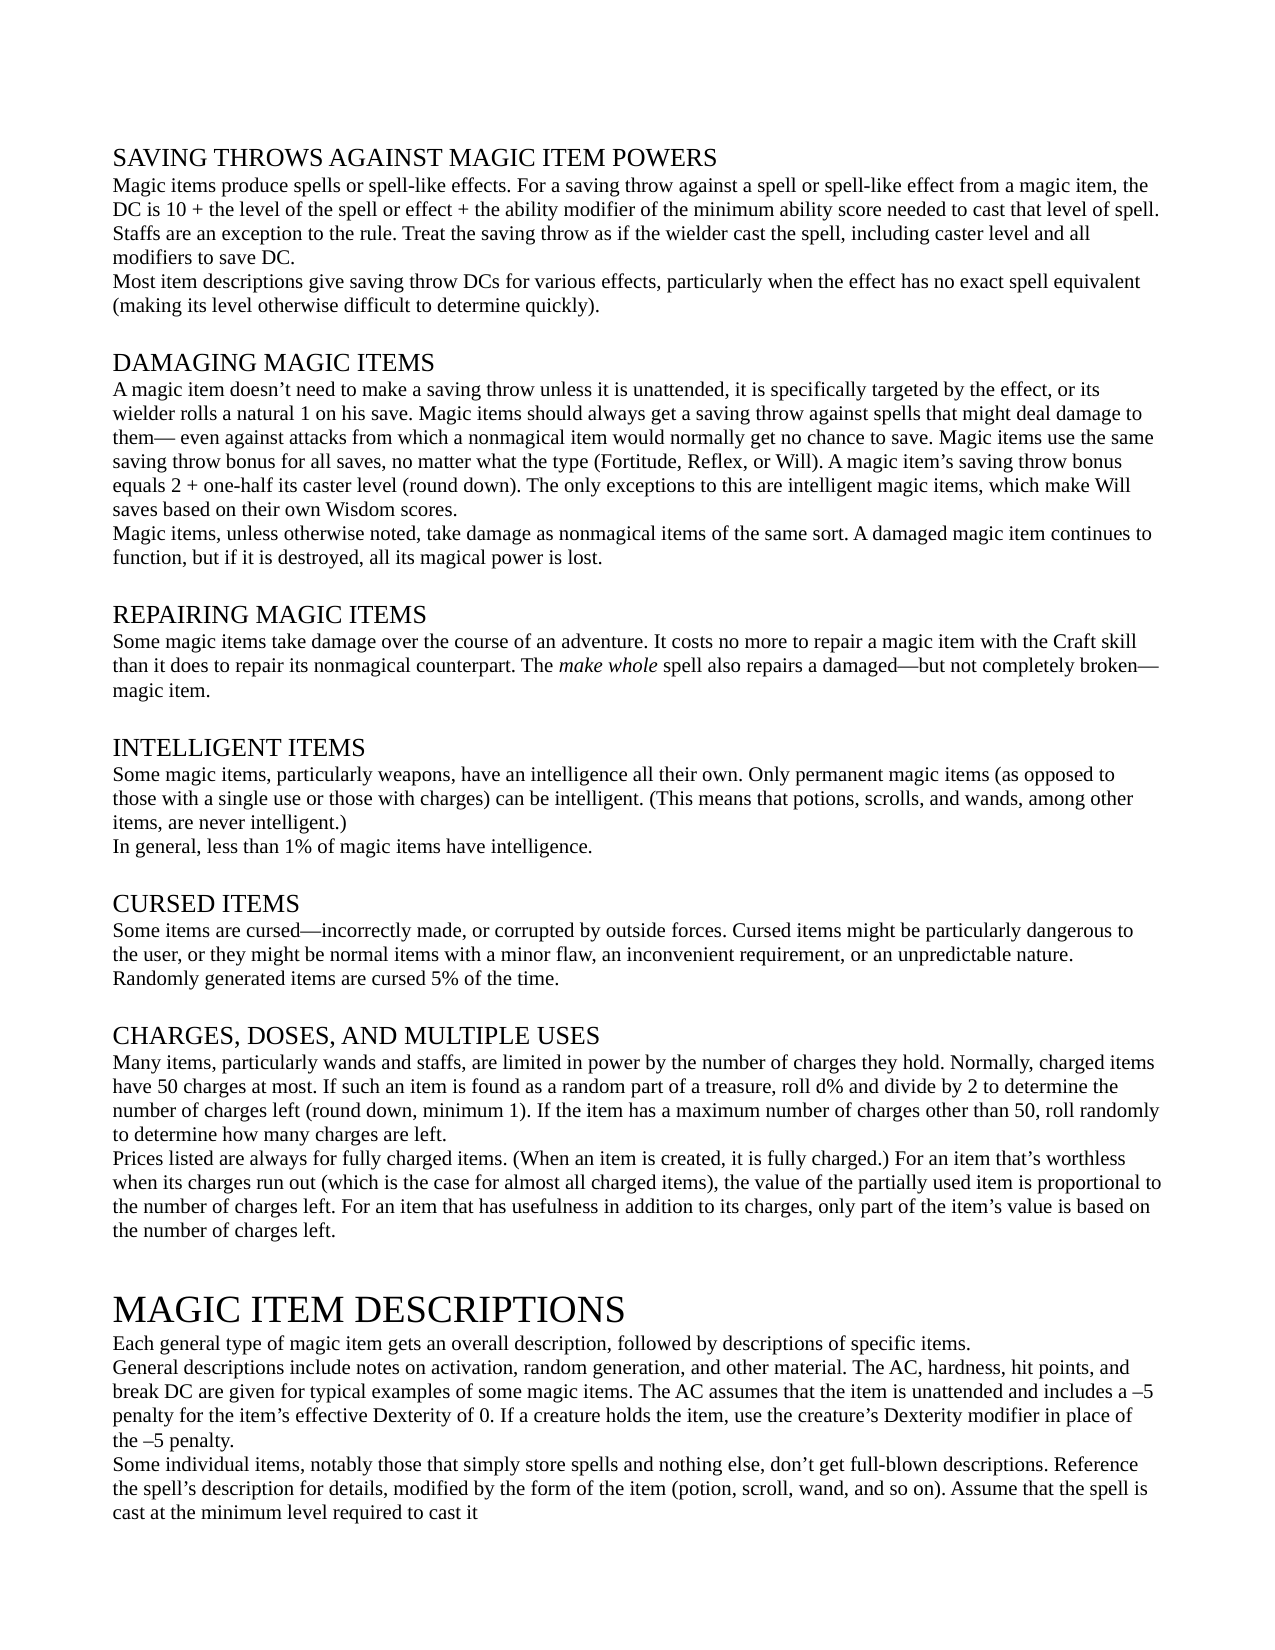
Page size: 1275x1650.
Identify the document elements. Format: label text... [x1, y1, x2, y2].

text Some individual items, notably those that simply store spells and nothing else, don’t get full-blown descriptions. Reference the spell’s description for details, modified by the form of the item (potion, scroll, wand, and so on). Assume that the spell is cast at the minimum level required to cast it [112, 1452, 1162, 1524]
text CHARGES, DOSES, AND MULTIPLE USES [112, 1020, 1162, 1050]
text A magic item doesn’t need to make a saving throw unless it is unattended, it is specifically targeted by the effect, or its wielder rolls a natural 1 on his save. Magic items should always get a saving throw against spells that might deal damage to them— even against attacks from which a nonmagical item would normally get no chance to save. Magic items use the same saving throw bonus for all saves, no matter what the type (Fortitude, Reflex, or Will). A magic item’s saving throw bonus equals 2 + one-half its caster level (round down). The only exceptions to this are intelligent magic items, which make Will saves based on their own Wisdom scores. [112, 377, 1162, 521]
text MAGIC ITEM DESCRIPTIONS [112, 1287, 1162, 1331]
text SAVING THROWS AGAINST MAGIC ITEM POWERS [112, 142, 1162, 172]
text General descriptions include notes on activation, random generation, and other material. The AC, hardness, hit points, and break DC are given for typical examples of some magic items. The AC assumes that the item is unattended and includes a –5 penalty for the item’s effective Dexterity of 0. If a creature holds the item, use the creature’s Dexterity modifier in place of the –5 penalty. [112, 1355, 1162, 1452]
text In general, less than 1% of magic items have intelligence. [112, 834, 1162, 858]
text Staffs are an exception to the rule. Treat the saving throw as if the wielder cast the spell, including caster level and all modifiers to save DC. [112, 221, 1162, 269]
text Each general type of magic item gets an overall description, followed by descriptions of specific items. [112, 1331, 1162, 1355]
text DAMAGING MAGIC ITEMS [112, 347, 1162, 377]
text Some magic items take damage over the course of an adventure. It costs no more to repair a magic item with the Craft skill than it does to repair its nonmagical counterpart. The make whole spell also repairs a damaged—but not completely broken—magic item. [112, 629, 1162, 702]
text REPAIRING MAGIC ITEMS [112, 599, 1162, 629]
text Magic items, unless otherwise noted, take damage as nonmagical items of the same sort. A damaged magic item continues to function, but if it is destroyed, all its magical power is lost. [112, 521, 1162, 569]
text Magic items produce spells or spell-like effects. For a saving throw against a spell or spell-like effect from a magic item, the DC is 10 + the level of the spell or effect + the ability modifier of the minimum ability score needed to cast that level of spell. [112, 172, 1162, 221]
text Some magic items, particularly weapons, have an intelligence all their own. Only permanent magic items (as opposed to those with a single use or those with charges) can be intelligent. (This means that potions, scrolls, and wands, among other items, are never intelligent.) [112, 762, 1162, 834]
text Prices listed are always for fully charged items. (When an item is created, it is fully charged.) For an item that’s worthless when its charges run out (which is the case for almost all charged items), the value of the partially used item is proportional to the number of charges left. For an item that has usefulness in addition to its charges, only part of the item’s value is based on the number of charges left. [112, 1146, 1162, 1242]
text CURSED ITEMS [112, 888, 1162, 918]
text Some items are cursed—incorrectly made, or corrupted by outside forces. Cursed items might be particularly dangerous to the user, or they might be normal items with a minor flaw, an inconvenient requirement, or an unpredictable nature. Randomly generated items are cursed 5% of the time. [112, 918, 1162, 990]
text Most item descriptions give saving throw DCs for various effects, particularly when the effect has no exact spell equivalent (making its level otherwise difficult to determine quickly). [112, 269, 1162, 317]
text Many items, particularly wands and staffs, are limited in power by the number of charges they hold. Normally, charged items have 50 charges at most. If such an item is found as a random part of a treasure, roll d% and divide by 2 to determine the number of charges left (round down, minimum 1). If the item has a maximum number of charges other than 50, roll randomly to determine how many charges are left. [112, 1050, 1162, 1146]
text INTELLIGENT ITEMS [112, 732, 1162, 762]
